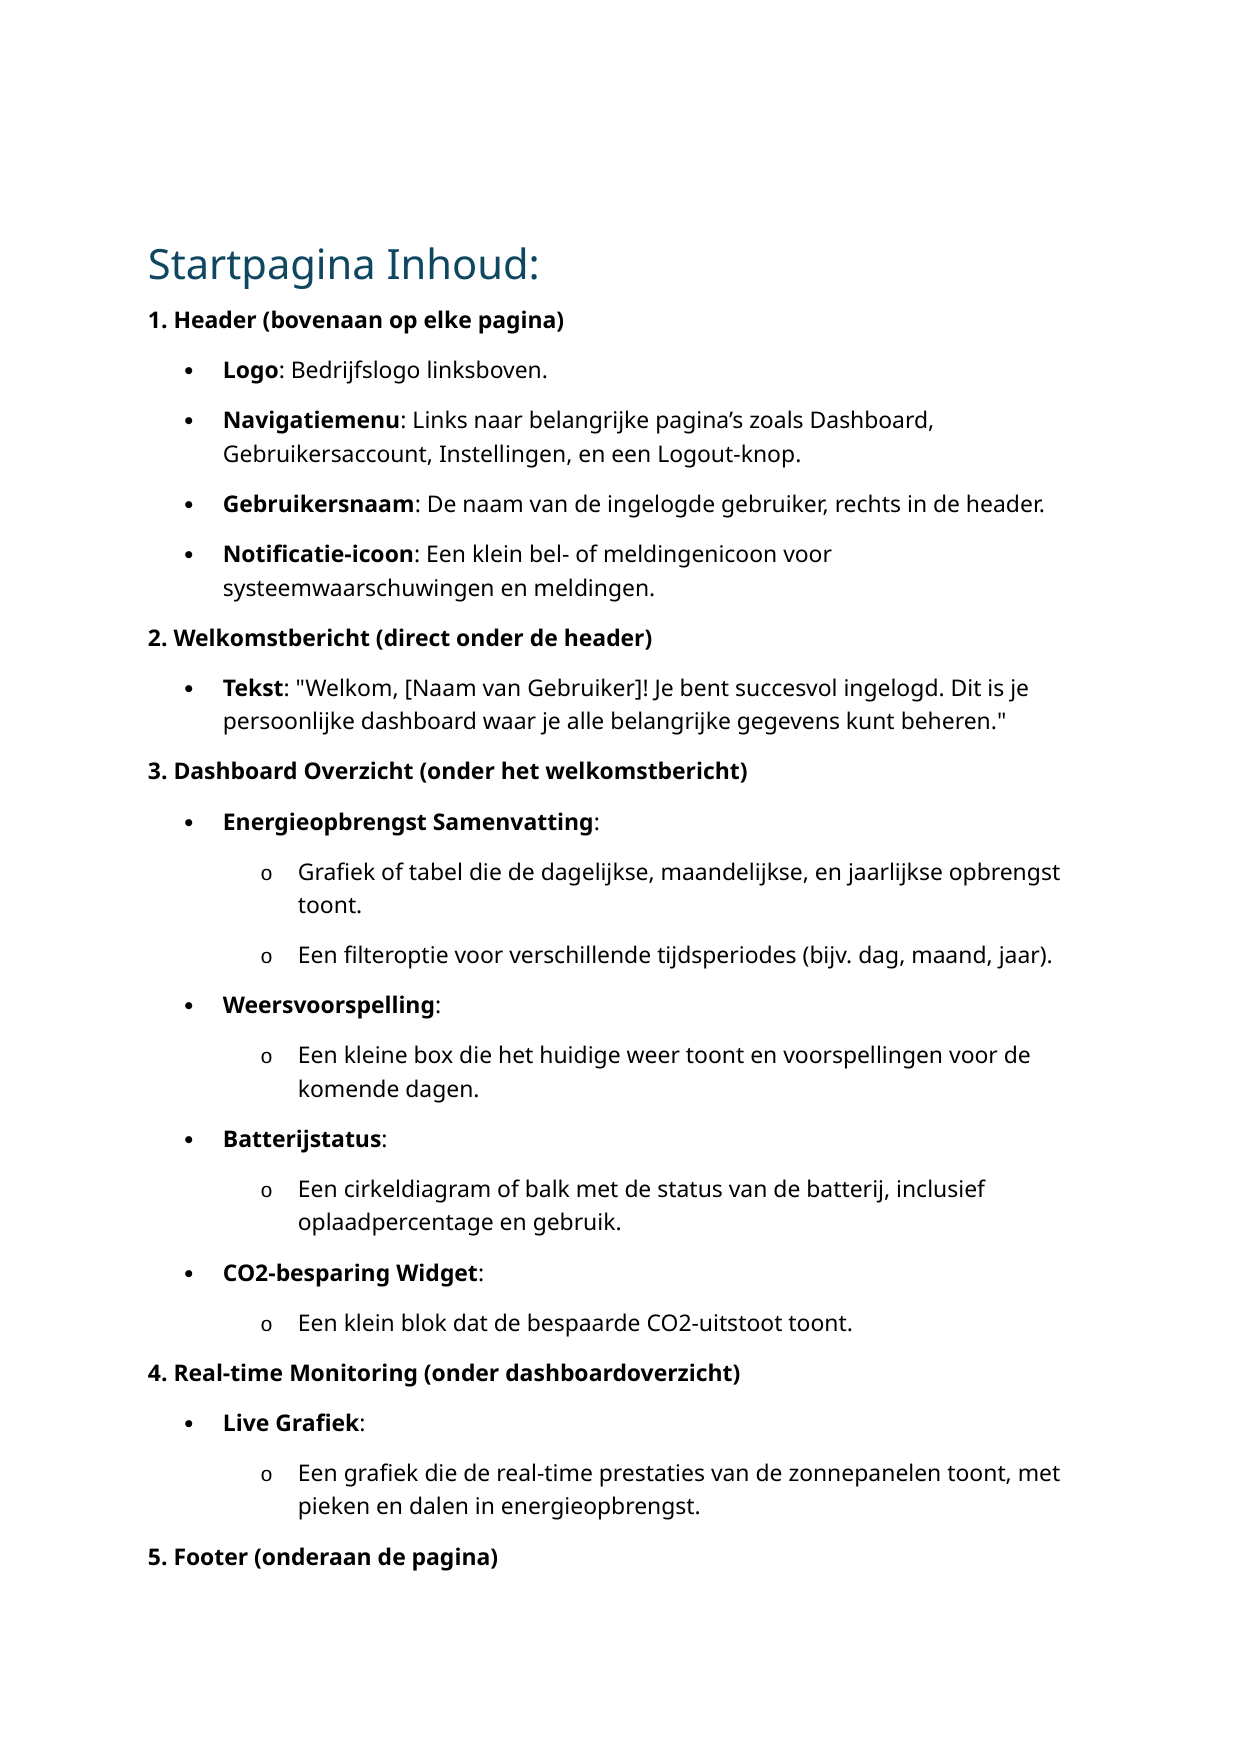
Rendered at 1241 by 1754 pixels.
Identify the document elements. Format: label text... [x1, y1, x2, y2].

list CO2-besparing Widget: [185, 1256, 1093, 1288]
text 3. Dashboard Overzicht (onder het welkomstbericht) [148, 755, 1093, 787]
text 4. Real-time Monitoring (onder dashboardoverzicht) [148, 1357, 1093, 1388]
list Weersvoorspelling: [185, 989, 1093, 1020]
list Notificatie-icoon: Een klein bel- of meldingenicoon voor systeemwaarschuwingen en meldingen. [185, 538, 1093, 603]
list Energieopbrengst Samenvatting: [185, 805, 1093, 837]
text 5. Footer (onderaan de pagina) [148, 1540, 1093, 1572]
list Een grafiek die de real-time prestaties van de zonnepanelen toont, met pieken en dalen in energieopbrengst. [260, 1457, 1093, 1522]
list Een filteroptie voor verschillende tijdsperiodes (bijv. dag, maand, jaar). [260, 939, 1093, 970]
list Een klein blok dat de bespaarde CO2-uitstoot toont. [260, 1307, 1093, 1338]
list Een kleine box die het huidige weer toont en voorspellingen voor de komende dagen. [260, 1039, 1093, 1104]
list Gebruikersnaam: De naam van de ingelogde gebruiker, rechts in de header. [185, 488, 1093, 519]
list Navigatiemenu: Links naar belangrijke pagina’s zoals Dashboard, Gebruikersaccount, Instellingen, en een Logout-knop. [185, 404, 1093, 469]
list Een cirkeldiagram of balk met de status van de batterij, inclusief oplaadpercentage en gebruik. [260, 1173, 1093, 1238]
subtitle Startpagina Inhoud: [148, 235, 1093, 292]
list Tekst: "Welkom, [Naam van Gebruiker]! Je bent succesvol ingelogd. Dit is je persoonlijke dashboard waar je alle belangrijke gegevens kunt beheren." [185, 672, 1093, 736]
list Live Grafiek: [185, 1407, 1093, 1438]
text 2. Welkomstbericht (direct onder de header) [148, 622, 1093, 653]
list Grafiek of tabel die de dagelijkse, maandelijkse, en jaarlijkse opbrengst toont. [260, 856, 1093, 920]
list Batterijstatus: [185, 1123, 1093, 1154]
text 1. Header (bovenaan op elke pagina) [148, 304, 1093, 336]
list Logo: Bedrijfslogo linksboven. [185, 354, 1093, 386]
